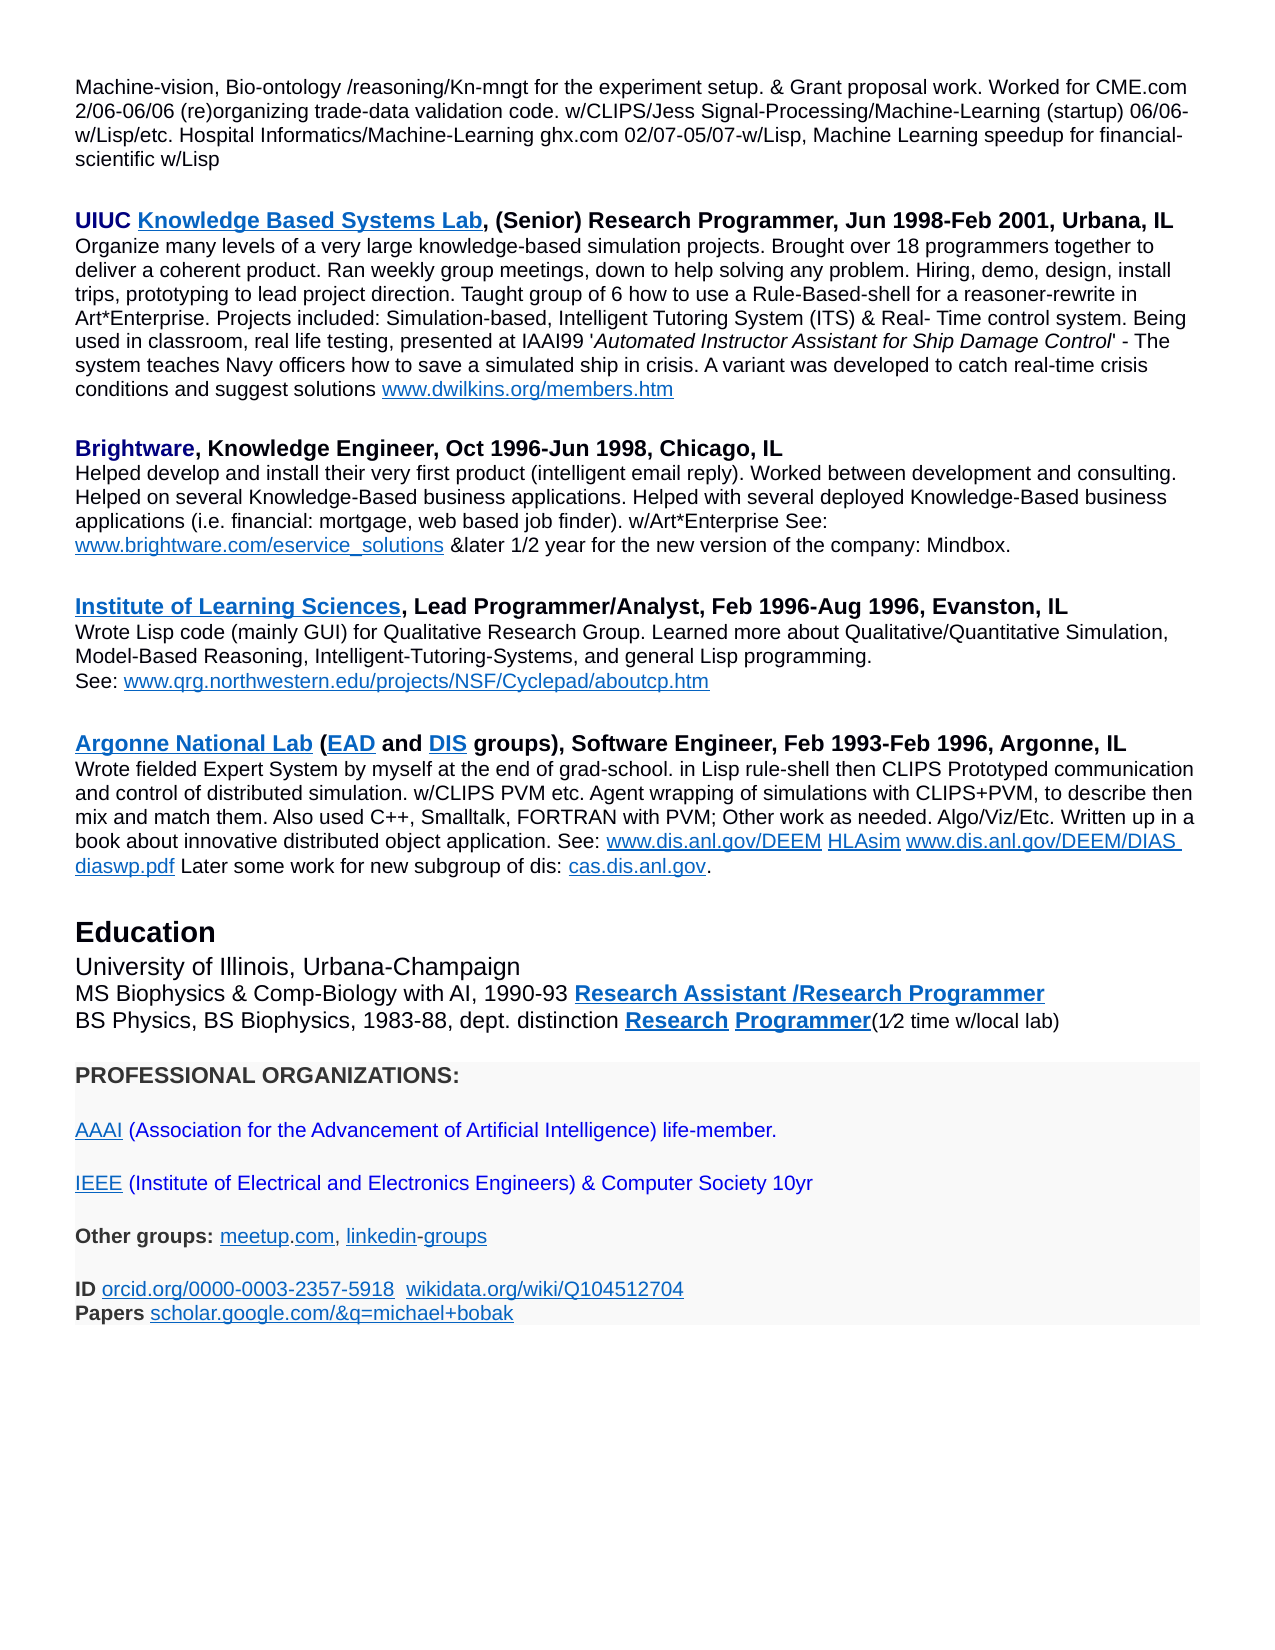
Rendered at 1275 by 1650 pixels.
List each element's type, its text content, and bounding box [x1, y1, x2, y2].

text UIUC Knowledge Based Systems Lab, (Senior) Research Programmer, Jun 1998-Feb 2001, Urbana, IL Organize many levels of a very large knowledge-based simulation projects. Brought over 18 programmers together to deliver a coherent product. Ran weekly group meetings, down to help solving any problem. Hiring, demo, design, install trips, prototyping to lead project direction. Taught group of 6 how to use a Rule-Based-shell for a reasoner-rewrite in Art*Enterprise. Projects included: Simulation-based, Intelligent Tutoring System (ITS) & Real- Time control system. Being used in classroom, real life testing, presented at IAAI99 'Automated Instructor Assistant for Ship Damage Control' - The system teaches Navy officers how to save a simulated ship in crisis. A variant was developed to catch real-time crisis conditions and suggest solutions www.dwilkins.org/members.htm [75, 207, 1200, 401]
text Other groups: meetup.com, linkedin-groups [75, 1224, 1200, 1248]
text IEEE (Institute of Electrical and Electronics Engineers) & Computer Society 10yr [75, 1171, 1200, 1195]
text Machine-vision, Bio-ontology /reasoning/Kn-mngt for the experiment setup. & Grant proposal work. Worked for CME.com 2/06-06/06 (re)organizing trade-data validation code. w/CLIPS/Jess Signal-Processing/Machine-Learning (startup) 06/06-w/Lisp/etc. Hospital Informatics/Machine-Learning ghx.com 02/07-05/07-w/Lisp, Machine Learning speedup for financial-scientific w/Lisp [75, 75, 1200, 171]
text AAAI (Association for the Advancement of Artificial Intelligence) life-member. [75, 1118, 1200, 1142]
text Institute of Learning Sciences, Lead Programmer/Analyst, Feb 1996-Aug 1996, Evanston, IL Wrote Lisp code (mainly GUI) for Qualitative Research Group. Learned more about Qualitative/Quantitative Simulation, Model-Based Reasoning, Intelligent-Tutoring-Systems, and general Lisp programming. See: www.qrg.northwestern.edu/projects/NSF/Cyclepad/aboutcp.htm [75, 593, 1200, 694]
text PROFESSIONAL ORGANIZATIONS: [75, 1062, 1200, 1088]
text Argonne National Lab (EAD and DIS groups), Software Engineer, Feb 1993-Feb 1996, Argonne, IL Wrote fielded Expert System by myself at the end of grad-school. in Lisp rule-shell then CLIPS Prototyped communication and control of distributed simulation. w/CLIPS PVM etc. Agent wrapping of simulations with CLIPS+PVM, to describe then mix and match them. Also used C++, Smalltalk, FORTRAN with PVM; Other work as needed. Algo/Viz/Etc. Written up in a book about innovative distributed object application. See: www.dis.anl.gov/DEEM HLAsim www.dis.anl.gov/DEEM/DIAS diaswp.pdf Later some work for new subgroup of dis: cas.dis.anl.gov. [75, 730, 1200, 879]
text ID orcid.org/0000-0003-2357-5918 wikidata.org/wiki/Q104512704 Papers scholar.google.com/&q=michael+bobak [75, 1277, 1200, 1325]
text University of Illinois, Urbana-Champaign MS Biophysics & Comp-Biology with AI, 1990-93 Research Assistant /Research Programmer BS Physics, BS Biophysics, 1983-88, dept. distinction Research Programmer(1⁄2 time w/local lab) [75, 952, 1200, 1033]
text Brightware, Knowledge Engineer, Oct 1996-Jun 1998, Chicago, IL Helped develop and install their very first product (intelligent email reply). Worked between development and consulting. Helped on several Knowledge-Based business applications. Helped with several deployed Knowledge-Based business applications (i.e. financial: mortgage, web based job finder). w/Art*Enterprise See: www.brightware.com/eservice_solutions &later 1/2 year for the new version of the company: Mindbox. [75, 435, 1200, 557]
text Education [75, 915, 1200, 949]
